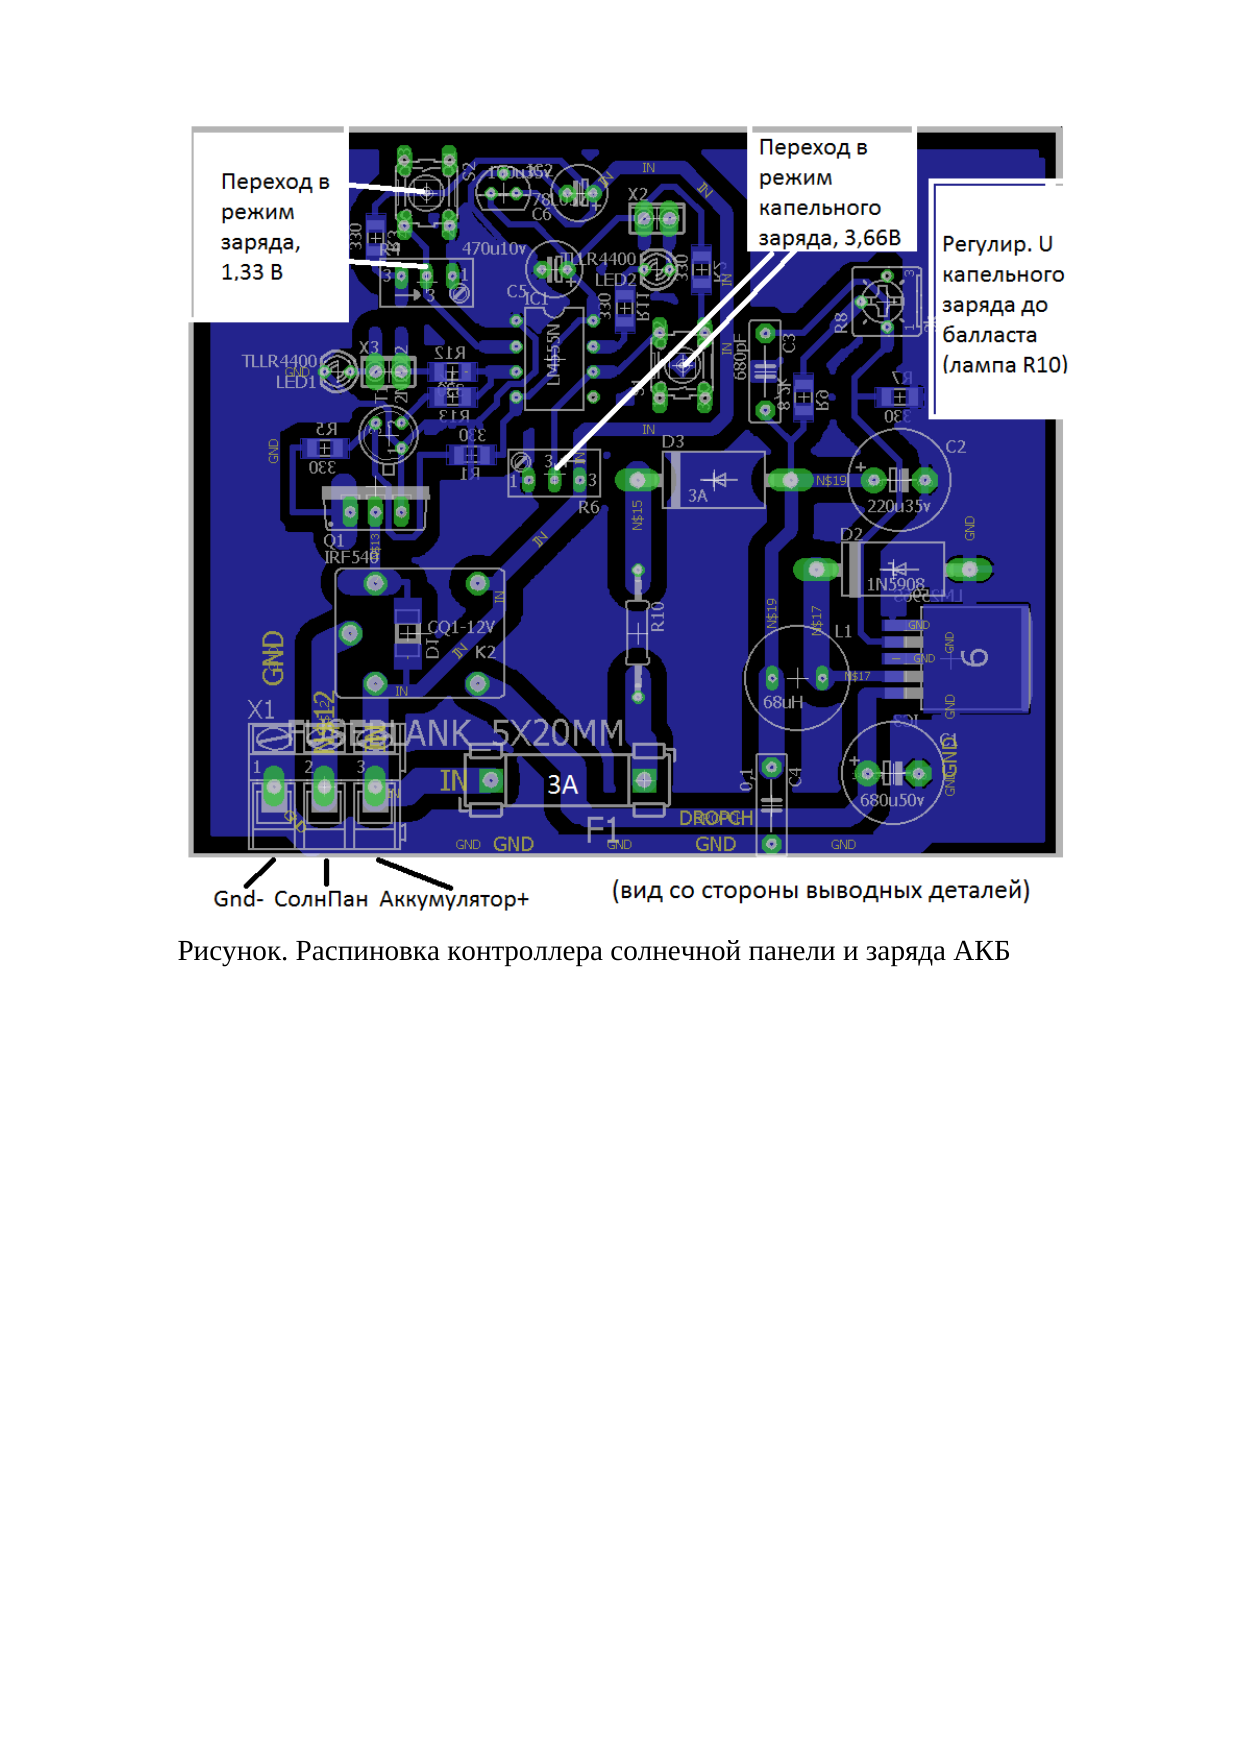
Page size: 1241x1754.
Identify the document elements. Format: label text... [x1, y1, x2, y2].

text Рисунок. Распиновка контроллера солнечной панели и заряда АКБ [177, 933, 1152, 967]
picture [177, 118, 1087, 920]
